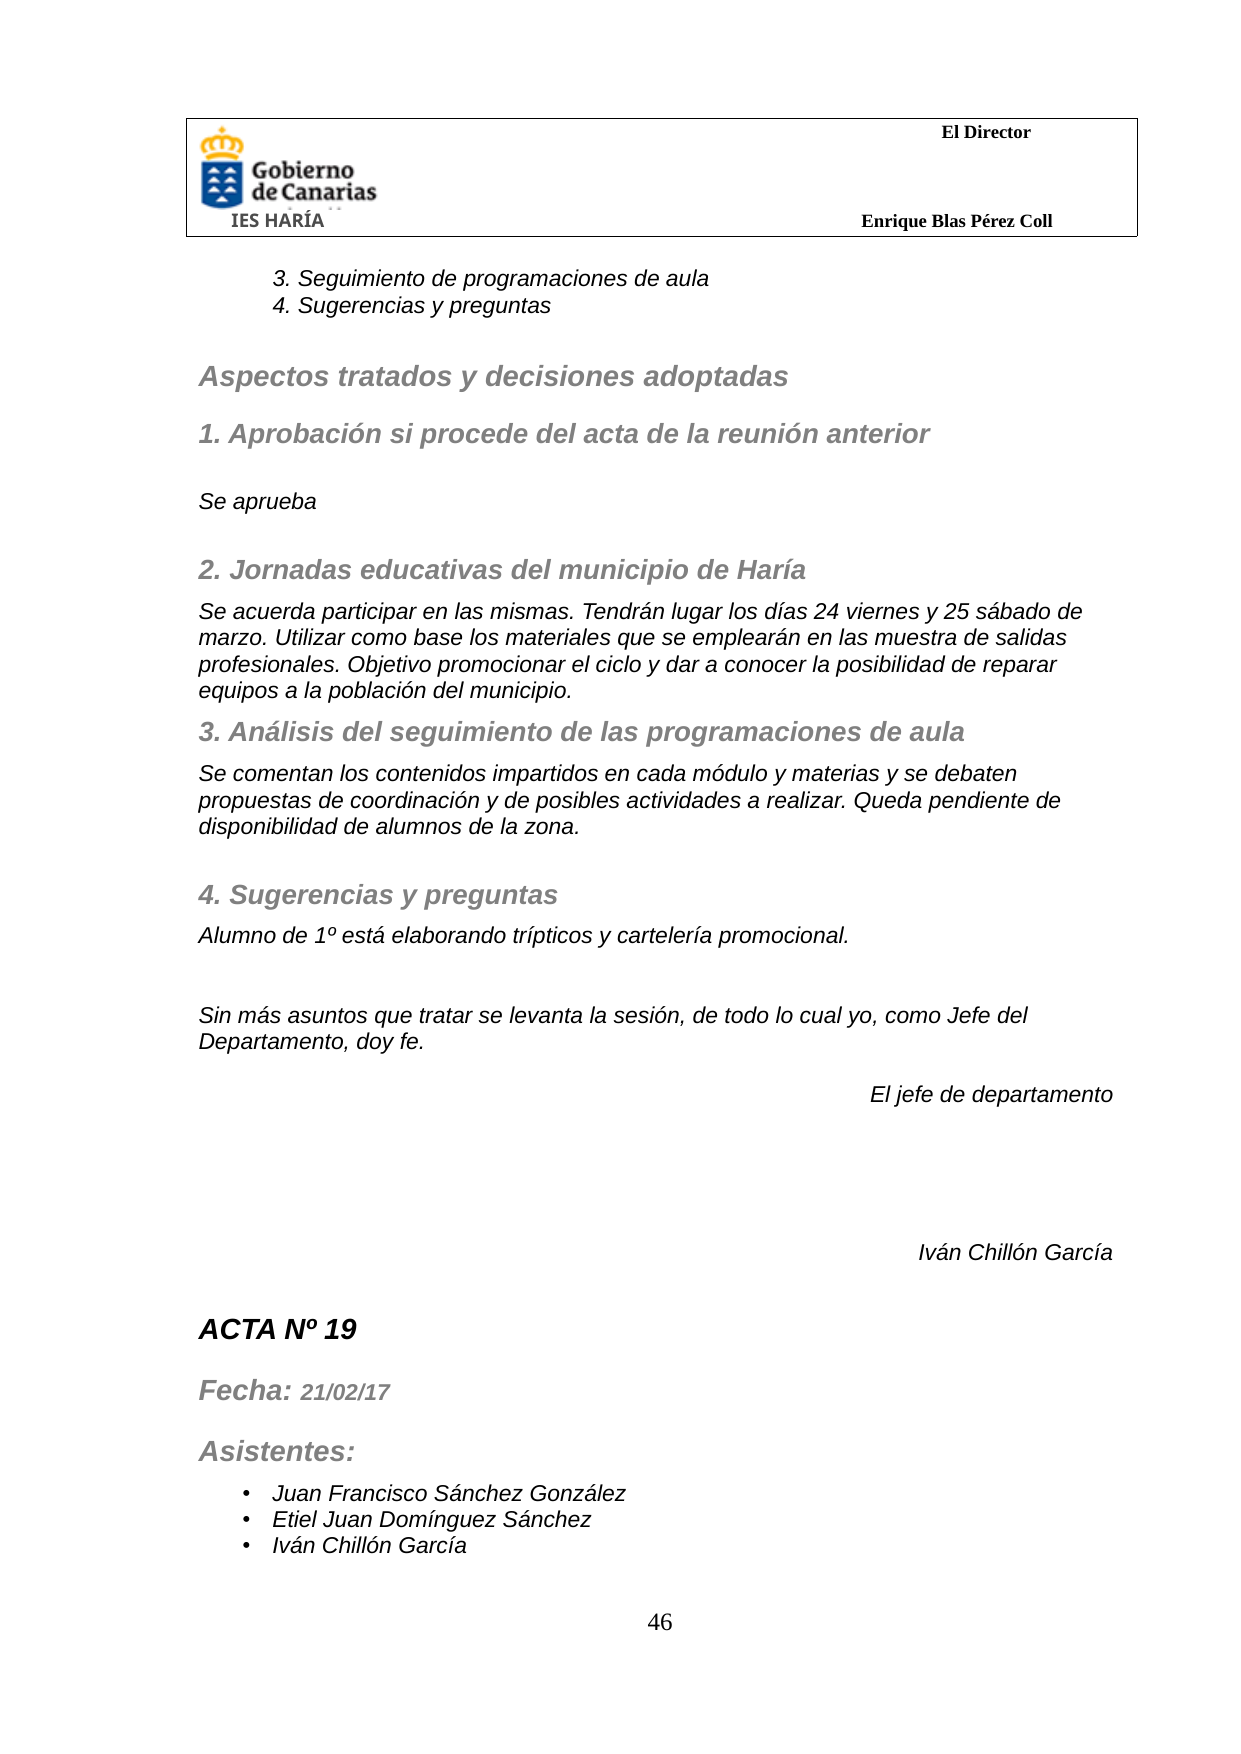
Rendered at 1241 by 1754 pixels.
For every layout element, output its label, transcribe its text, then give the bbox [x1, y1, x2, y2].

list Juan Francisco Sánchez González [242, 1479, 1121, 1506]
subtitle 2. Jornadas educativas del municipio de Haría [198, 553, 1121, 585]
subtitle ACTA Nº 19 [198, 1312, 1121, 1346]
subtitle Aspectos tratados y decisiones adoptadas [198, 359, 1121, 393]
text Alumno de 1º está elaborando trípticos y cartelería promocional. [198, 922, 1121, 949]
list Etiel Juan Domínguez Sánchez [242, 1506, 1121, 1532]
subtitle 4. Sugerencias y preguntas [198, 878, 1121, 910]
text Se comentan los contenidos impartidos en cada módulo y materias y se debaten propuestas de coordinación y de posibles actividades a realizar. Queda pendiente de disponibilidad de alumnos de la zona. [198, 760, 1121, 839]
subtitle Fecha: 21/02/17 [198, 1373, 1121, 1406]
text Iván Chillón García [198, 1239, 1121, 1265]
subtitle 1. Aprobación si procede del acta de la reunión anterior [198, 418, 1121, 449]
text Se acuerda participar en las mismas. Tendrán lugar los días 24 viernes y 25 sábado de marzo. Utilizar como base los materiales que se emplearán en las muestra de salidas profesionales. Objetivo promocionar el ciclo y dar a conocer la posibilidad de reparar equipos a la población del municipio. [198, 598, 1121, 703]
picture [195, 123, 381, 210]
text El jefe de departamento [198, 1081, 1121, 1107]
list Iván Chillón García [242, 1532, 1121, 1559]
subtitle 3. Análisis del seguimiento de las programaciones de aula [198, 716, 1121, 748]
text Se aprueba [198, 488, 1121, 515]
text 4. Sugerencias y preguntas [272, 292, 1121, 318]
text 3. Seguimiento de programaciones de aula [272, 265, 1121, 292]
text Sin más asuntos que tratar se levanta la sesión, de todo lo cual yo, como Jefe del Departamento, doy fe. [198, 1002, 1121, 1054]
subtitle Asistentes: [198, 1433, 1121, 1467]
